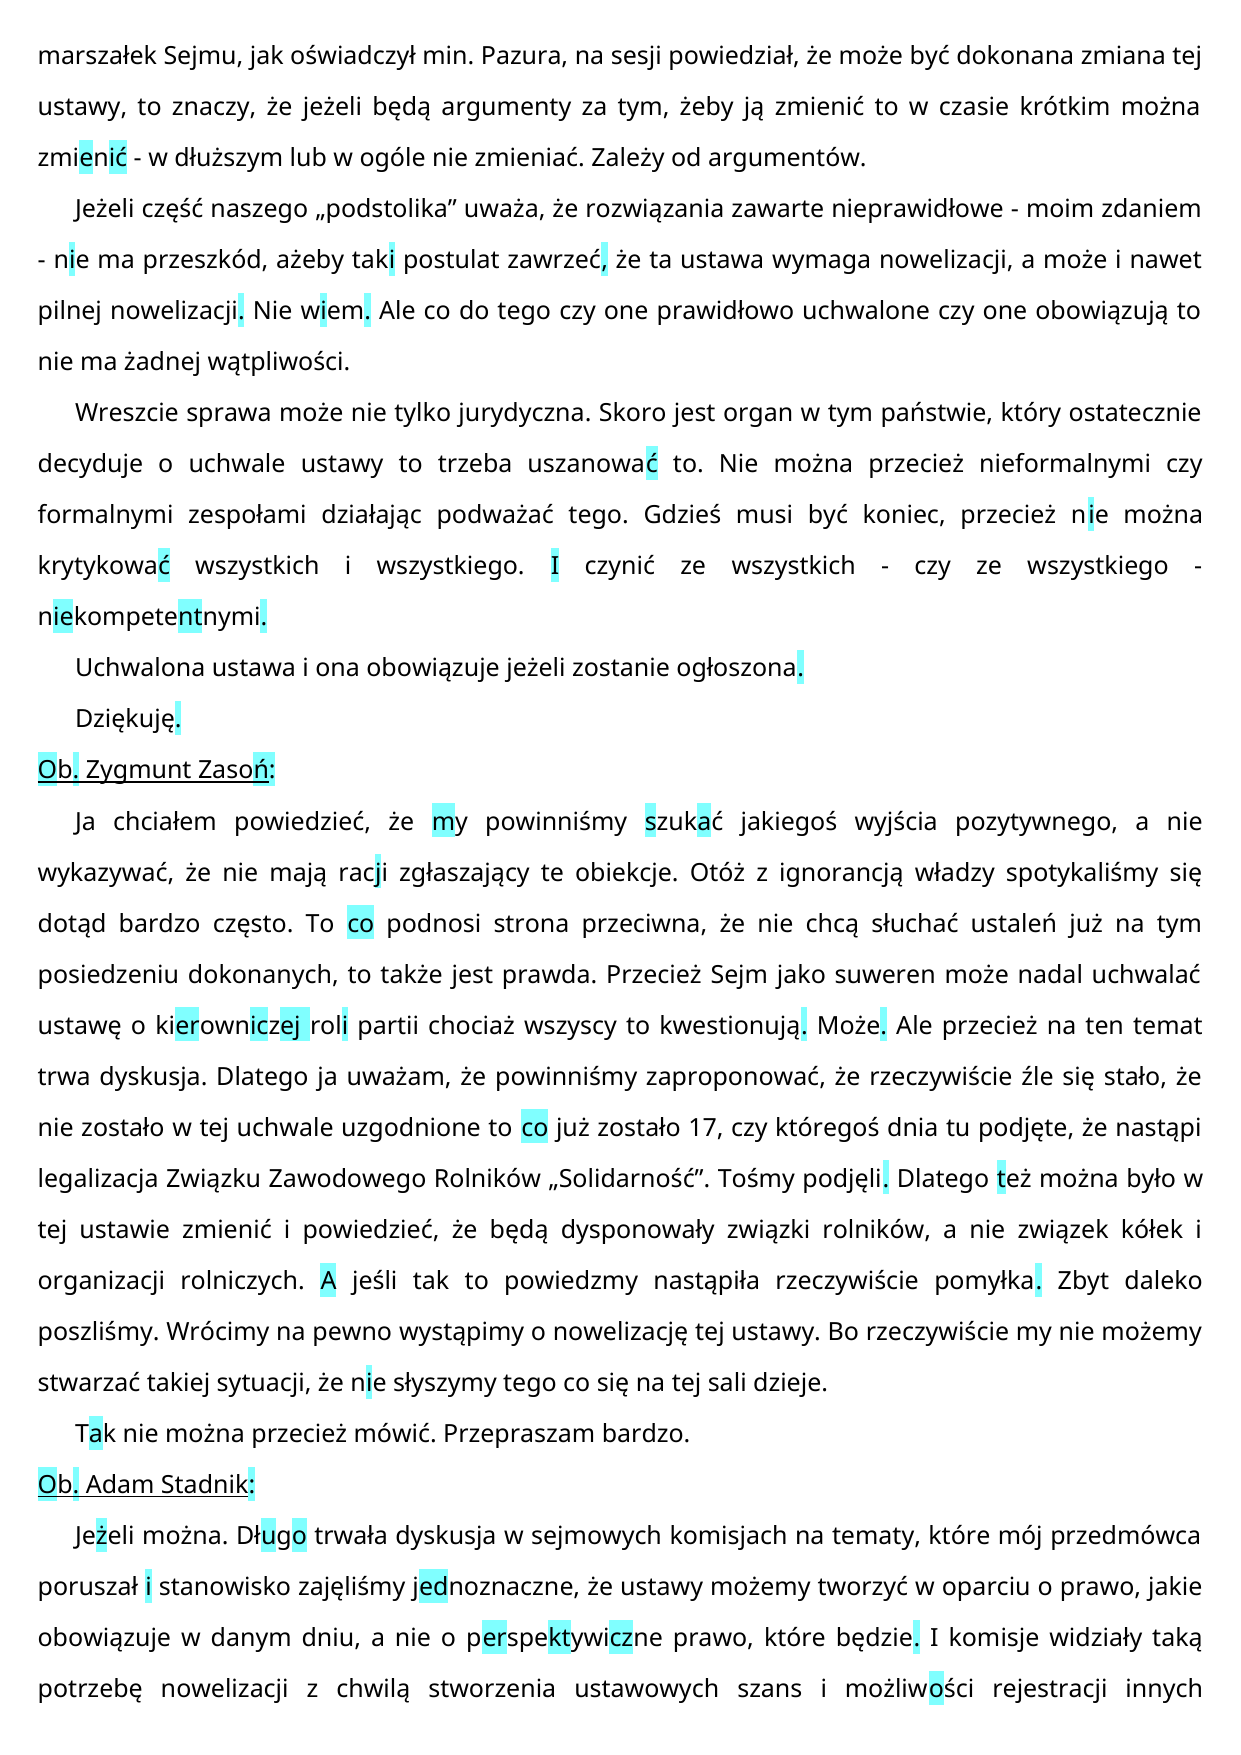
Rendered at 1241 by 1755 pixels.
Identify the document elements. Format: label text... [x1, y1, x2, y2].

text Uchwalona ustawa i ona obowiązuje jeżeli zostanie ogłoszona. [37, 650, 1203, 684]
text marszałek Sejmu, jak oświadczył min. Pazura, na sesji powiedział, że może być dokonana zmiana tej ustawy, to znaczy, że jeżeli będą argumenty za tym, żeby ją zmienić to w czasie krótkim można zmienić - w dłuższym lub w ogóle nie zmieniać. Zależy od argumentów. [37, 37, 1203, 174]
text Ob. Adam Stadnik: [37, 1467, 1203, 1501]
text Ob. Zygmunt Zasoń: [37, 752, 1203, 786]
text Wreszcie sprawa może nie tylko jurydyczna. Skoro jest organ w tym państwie, który ostatecznie decyduje o uchwale ustawy to trzeba uszanować to. Nie można przecież nieformalnymi czy formalnymi zespołami działając podważać tego. Gdzieś musi być koniec, przecież nie można krytykować wszystkich i wszystkiego. I czynić ze wszystkich - czy ze wszystkiego - niekompetentnymi. [37, 395, 1203, 633]
text Ja chciałem powiedzieć, że my powinniśmy szukać jakiegoś wyjścia pozytywnego, a nie wykazywać, że nie mają racji zgłaszający te obiekcje. Otóż z ignorancją władzy spotykaliśmy się dotąd bardzo często. To co podnosi strona przeciwna, że nie chcą słuchać ustaleń już na tym posiedzeniu dokonanych, to także jest prawda. Przecież Sejm jako suweren może nadal uchwalać ustawę o kierowniczej roli partii chociaż wszyscy to kwestionują. Może. Ale przecież na ten temat trwa dyskusja. Dlatego ja uważam, że powinniśmy zaproponować, że rzeczywiście źle się stało, że nie zostało w tej uchwale uzgodnione to co już zostało 17, czy któregoś dnia tu podjęte, że nastąpi legalizacja Związku Zawodowego Rolników „Solidarność”. Tośmy podjęli. Dlatego też można było w tej ustawie zmienić i powiedzieć, że będą dysponowały związki rolników, a nie związek kółek i organizacji rolniczych. A jeśli tak to powiedzmy nastąpiła rzeczywiście pomyłka. Zbyt daleko poszliśmy. Wrócimy na pewno wystąpimy o nowelizację tej ustawy. Bo rzeczywiście my nie możemy stwarzać takiej sytuacji, że nie słyszymy tego co się na tej sali dzieje. [37, 803, 1203, 1399]
text Tak nie można przecież mówić. Przepraszam bardzo. [37, 1416, 1203, 1450]
text Jeżeli część naszego „podstolika” uważa, że rozwiązania zawarte nieprawidłowe - moim zdaniem - nie ma przeszkód, ażeby taki postulat zawrzeć, że ta ustawa wymaga nowelizacji, a może i nawet pilnej nowelizacji. Nie wiem. Ale co do tego czy one prawidłowo uchwalone czy one obowiązują to nie ma żadnej wątpliwości. [37, 191, 1203, 378]
text Dziękuję. [37, 701, 1203, 735]
text Jeżeli można. Długo trwała dyskusja w sejmowych komisjach na tematy, które mój przedmówca poruszał i stanowisko zajęliśmy jednoznaczne, że ustawy możemy tworzyć w oparciu o prawo, jakie obowiązuje w danym dniu, a nie o perspektywiczne prawo, które będzie. I komisje widziały taką potrzebę nowelizacji z chwilą stworzenia ustawowych szans i możliwości rejestracji innych [37, 1518, 1203, 1705]
